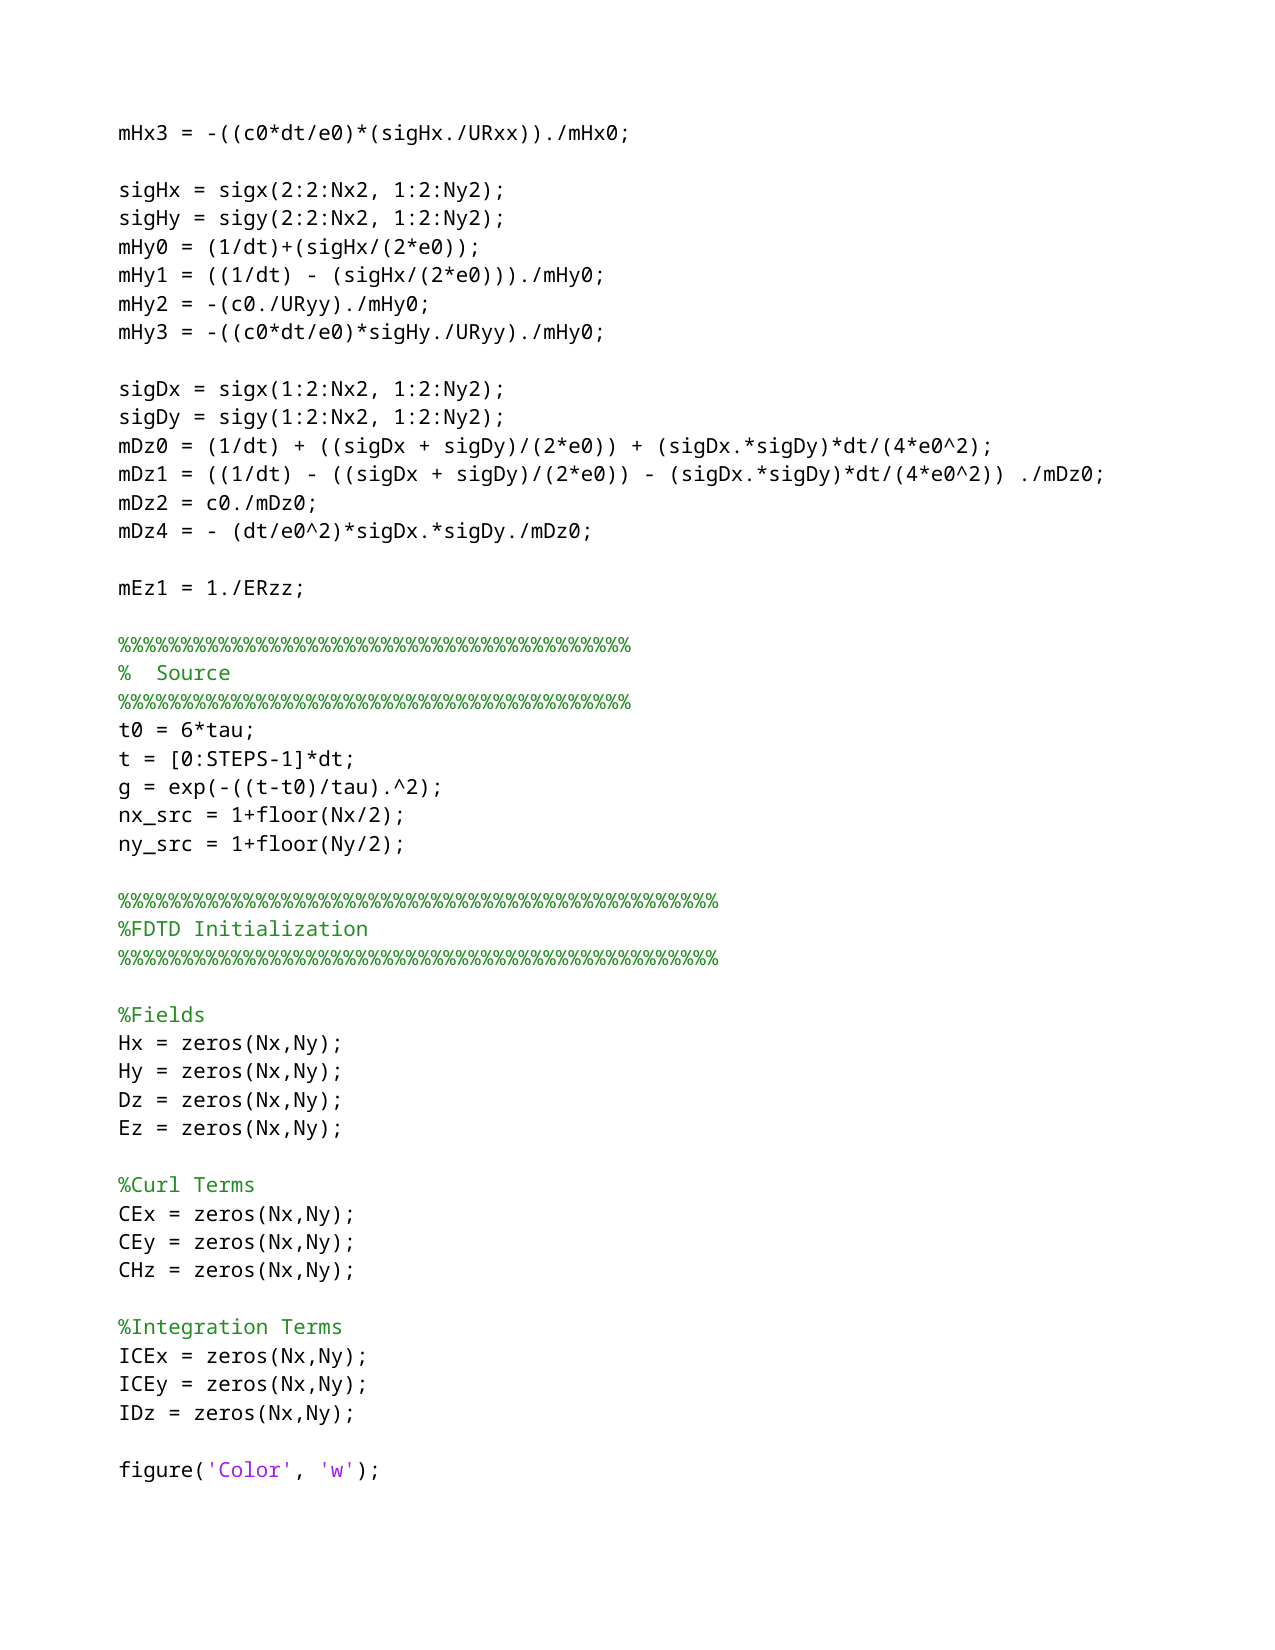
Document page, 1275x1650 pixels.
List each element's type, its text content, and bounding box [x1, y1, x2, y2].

text ICEy = zeros(Nx,Ny); [118, 1369, 1157, 1398]
text mDz0 = (1/dt) + ((sigDx + sigDy)/(2*e0)) + (sigDx.*sigDy)*dt/(4*e0^2); [118, 431, 1157, 459]
text Ez = zeros(Nx,Ny); [118, 1113, 1157, 1142]
text mEz1 = 1./ERzz; [118, 573, 1157, 602]
text CEy = zeros(Nx,Ny); [118, 1227, 1157, 1256]
text %%%%%%%%%%%%%%%%%%%%%%%%%%%%%%%%%%%%%%%%%%%%%%%% [118, 886, 1157, 914]
text IDz = zeros(Nx,Ny); [118, 1398, 1157, 1426]
text mHy1 = ((1/dt) - (sigHx/(2*e0)))./mHy0; [118, 260, 1157, 289]
text %Integration Terms [118, 1312, 1157, 1341]
text %Fields [118, 1000, 1157, 1028]
text nx_src = 1+floor(Nx/2); [118, 801, 1157, 829]
text Hx = zeros(Nx,Ny); [118, 1028, 1157, 1057]
text mHy2 = -(c0./URyy)./mHy0; [118, 289, 1157, 317]
text mDz1 = ((1/dt) - ((sigDx + sigDy)/(2*e0)) - (sigDx.*sigDy)*dt/(4*e0^2)) ./mDz0; [118, 459, 1157, 488]
text sigHx = sigx(2:2:Nx2, 1:2:Ny2); [118, 175, 1157, 203]
text %Curl Terms [118, 1170, 1157, 1199]
text CEx = zeros(Nx,Ny); [118, 1199, 1157, 1227]
text Hy = zeros(Nx,Ny); [118, 1057, 1157, 1085]
text figure('Color', 'w'); [118, 1455, 1157, 1483]
text ny_src = 1+floor(Ny/2); [118, 829, 1157, 857]
text t0 = 6*tau; [118, 715, 1157, 744]
text sigHy = sigy(2:2:Nx2, 1:2:Ny2); [118, 203, 1157, 232]
text %%%%%%%%%%%%%%%%%%%%%%%%%%%%%%%%%%%%%%%%%%%%%%%% [118, 943, 1157, 971]
text %%%%%%%%%%%%%%%%%%%%%%%%%%%%%%%%%%%%%%%%% [118, 687, 1157, 715]
text g = exp(-((t-t0)/tau).^2); [118, 772, 1157, 801]
text mHy3 = -((c0*dt/e0)*sigHy./URyy)./mHy0; [118, 317, 1157, 346]
text mHx3 = -((c0*dt/e0)*(sigHx./URxx))./mHx0; [118, 118, 1157, 147]
text % Source [118, 658, 1157, 687]
text mDz2 = c0./mDz0; [118, 488, 1157, 516]
text CHz = zeros(Nx,Ny); [118, 1256, 1157, 1284]
text sigDy = sigy(1:2:Nx2, 1:2:Ny2); [118, 402, 1157, 431]
text ICEx = zeros(Nx,Ny); [118, 1341, 1157, 1369]
text t = [0:STEPS-1]*dt; [118, 744, 1157, 772]
text %%%%%%%%%%%%%%%%%%%%%%%%%%%%%%%%%%%%%%%%% [118, 630, 1157, 658]
text sigDx = sigx(1:2:Nx2, 1:2:Ny2); [118, 374, 1157, 402]
text mHy0 = (1/dt)+(sigHx/(2*e0)); [118, 232, 1157, 260]
text Dz = zeros(Nx,Ny); [118, 1085, 1157, 1113]
text mDz4 = - (dt/e0^2)*sigDx.*sigDy./mDz0; [118, 516, 1157, 545]
text %FDTD Initialization [118, 914, 1157, 943]
